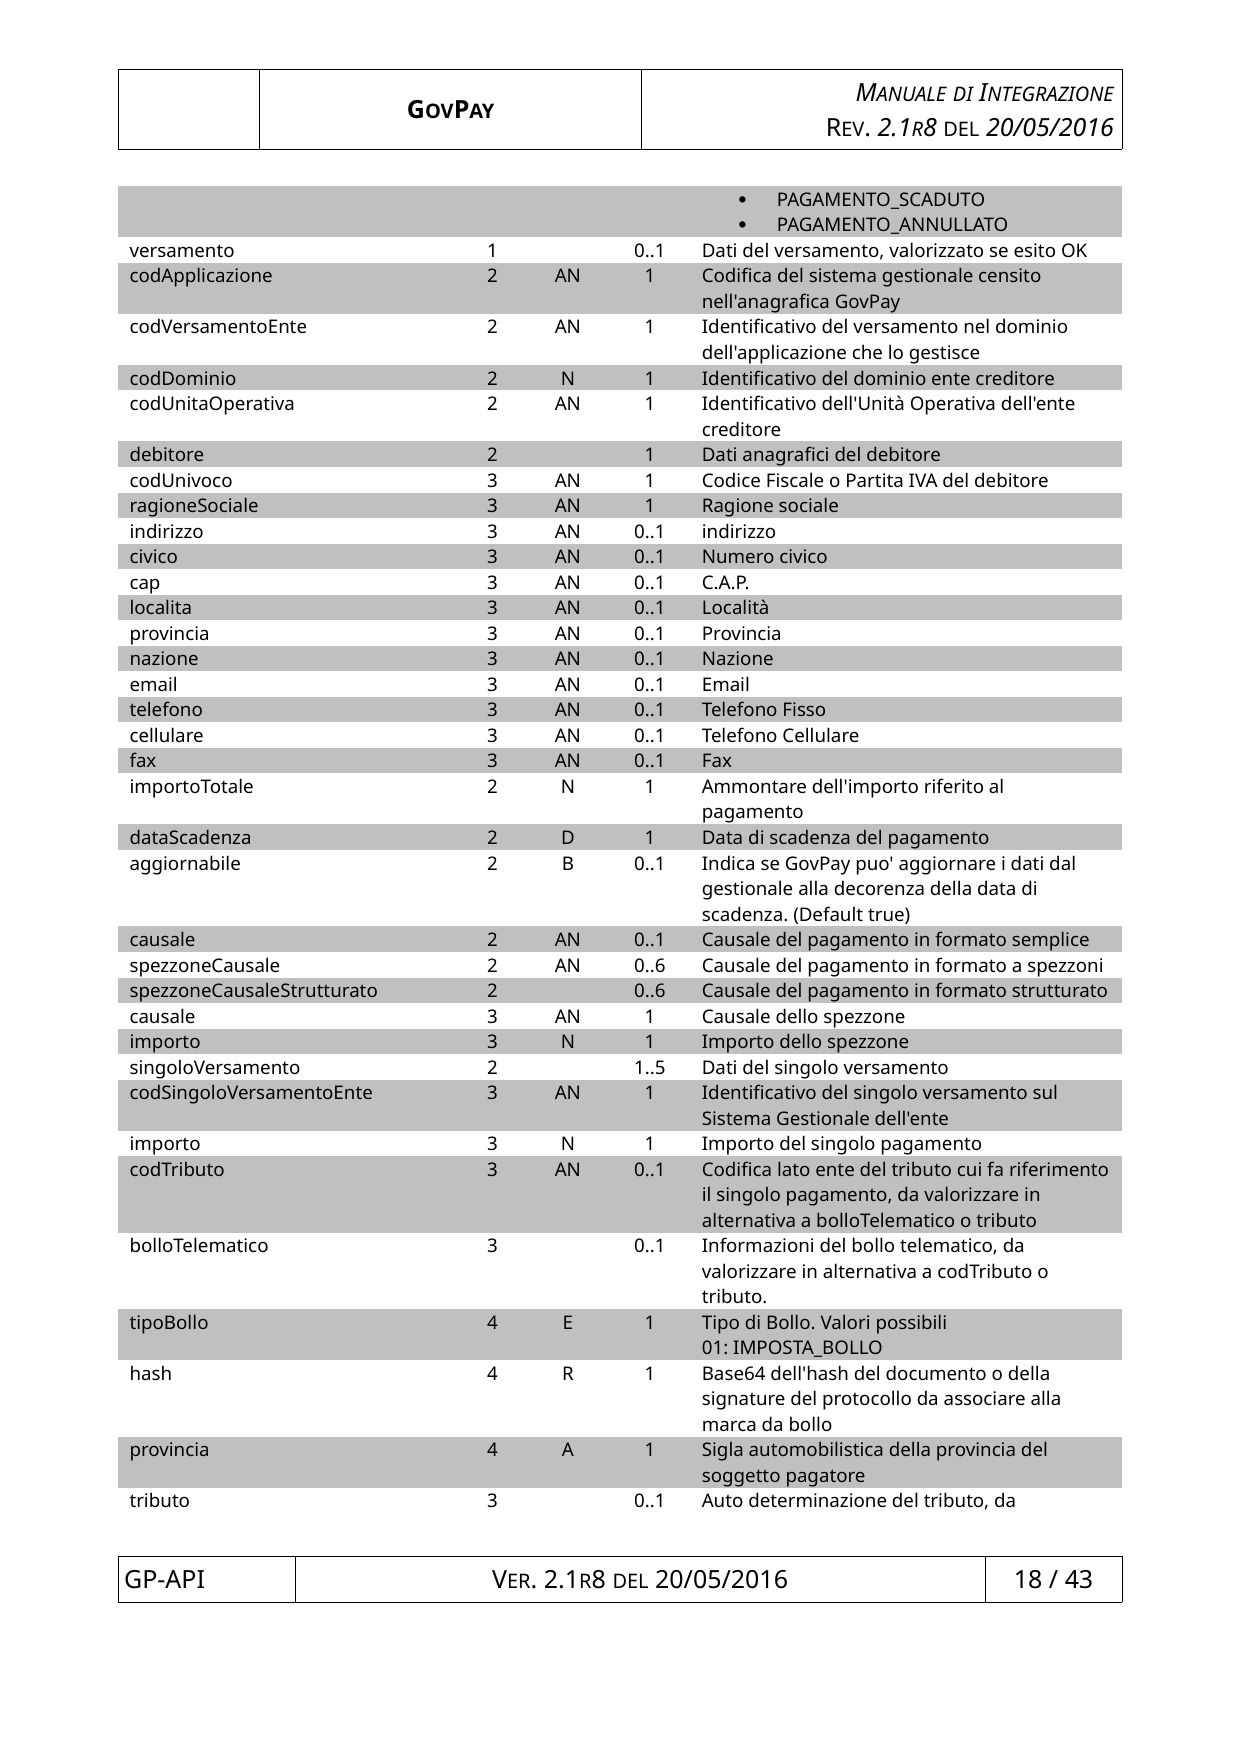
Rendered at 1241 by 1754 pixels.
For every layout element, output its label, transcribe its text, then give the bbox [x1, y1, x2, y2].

table_cell Causale del pagamento in formato strutturato [690, 978, 1122, 1003]
table_cell codUnivoco [118, 467, 458, 492]
table_cell Email [690, 671, 1122, 697]
table_cell codApplicazione [118, 263, 458, 314]
table_cell 3 [458, 646, 526, 671]
table_cell 1 [609, 365, 690, 390]
table_cell 0..1 [609, 926, 690, 952]
table_cell Tipo di Bollo. Valori possibili 01: IMPOSTA_BOLLO [690, 1309, 1122, 1360]
table_cell AN [526, 314, 609, 365]
table_cell 3 [458, 1003, 526, 1028]
table_cell Identificativo del dominio ente creditore [690, 365, 1122, 390]
table_cell 2 [458, 978, 526, 1003]
table_cell Codifica lato ente del tributo cui fa riferimento il singolo pagamento, da valorizzare in alternativa a bolloTelematico o tributo [690, 1156, 1122, 1233]
table_cell Ammontare dell'importo riferito al pagamento [690, 773, 1122, 824]
table_cell 3 [458, 1131, 526, 1156]
table_cell indirizzo [118, 518, 458, 543]
table_cell 3 [458, 671, 526, 697]
table_cell 2 [458, 390, 526, 441]
table_cell Telefono Cellulare [690, 722, 1122, 748]
table_cell hash [118, 1360, 458, 1437]
table_cell Importo del singolo pagamento [690, 1131, 1122, 1156]
table_cell Esito dell'operazione di verifica: OK PAGAMENTO_SCONOSCIUTO PAGAMENTO_DUPLICATO PAGAMENTO_SCADUTO PAGAMENTO_ANNULLATO [690, 186, 1122, 237]
table_cell [526, 1233, 609, 1309]
table_cell Sigla automobilistica della provincia del soggetto pagatore [690, 1437, 1122, 1488]
table_cell ragioneSociale [118, 493, 458, 518]
table_cell 0..1 [609, 1488, 690, 1513]
table_cell AN [526, 1003, 609, 1028]
table_cell 4 [458, 1437, 526, 1488]
table_cell [526, 1054, 609, 1079]
table_cell 3 [458, 1156, 526, 1233]
table_cell 3 [458, 1080, 526, 1131]
table_cell 1 [609, 467, 690, 492]
table_cell Telefono Fisso [690, 697, 1122, 722]
table_cell Località [690, 595, 1122, 620]
table_cell provincia [118, 1437, 458, 1488]
table_cell localita [118, 595, 458, 620]
table_cell N [526, 773, 609, 824]
table_cell fax [118, 748, 458, 773]
table_cell codUnitaOperativa [118, 390, 458, 441]
table_cell [118, 186, 458, 237]
table_cell Informazioni del bollo telematico, da valorizzare in alternativa a codTributo o tributo. [690, 1233, 1122, 1309]
table_cell Auto determinazione del tributo, da [690, 1488, 1122, 1513]
table_cell AN [526, 671, 609, 697]
table_cell AN [526, 1080, 609, 1131]
table_cell spezzoneCausaleStrutturato [118, 978, 458, 1003]
table_cell Numero civico [690, 544, 1122, 569]
table_cell 1 [609, 1309, 690, 1360]
table_cell AN [526, 569, 609, 594]
table_cell C.A.P. [690, 569, 1122, 594]
table_cell indirizzo [690, 518, 1122, 543]
table_cell Provincia [690, 620, 1122, 646]
table_cell 1 [609, 1003, 690, 1028]
table_cell 2 [458, 1054, 526, 1079]
table_cell Dati del singolo versamento [690, 1054, 1122, 1079]
table_cell AN [526, 748, 609, 773]
table_cell 1..5 [609, 1054, 690, 1079]
table_cell Causale del pagamento in formato semplice [690, 926, 1122, 952]
table_cell 3 [458, 1233, 526, 1309]
table_cell Identificativo del singolo versamento sul Sistema Gestionale dell'ente [690, 1080, 1122, 1131]
table_cell [526, 237, 609, 263]
table_cell 3 [458, 569, 526, 594]
table_cell codVersamentoEnte [118, 314, 458, 365]
table_cell codDominio [118, 365, 458, 390]
table_cell Identificativo del versamento nel dominio dell'applicazione che lo gestisce [690, 314, 1122, 365]
table_cell 4 [458, 1309, 526, 1360]
table_cell singoloVersamento [118, 1054, 458, 1079]
table_cell AN [526, 952, 609, 977]
table_cell E [526, 1309, 609, 1360]
table_cell 3 [458, 467, 526, 492]
table_cell 3 [458, 697, 526, 722]
table_cell Base64 dell'hash del documento o della signature del protocollo da associare alla marca da bollo [690, 1360, 1122, 1437]
table_cell Data di scadenza del pagamento [690, 824, 1122, 850]
table_cell [458, 186, 526, 237]
table_cell Causale del pagamento in formato a spezzoni [690, 952, 1122, 977]
table_cell AN [526, 1156, 609, 1233]
table_cell importo [118, 1029, 458, 1054]
table_cell AN [526, 620, 609, 646]
table_cell 1 [609, 1080, 690, 1131]
table_cell 1 [609, 1029, 690, 1054]
table_cell 1 [609, 773, 690, 824]
table_cell AN [526, 544, 609, 569]
table_cell AN [526, 493, 609, 518]
table_cell N [526, 1131, 609, 1156]
table_cell 0..6 [609, 952, 690, 977]
table_cell 3 [458, 620, 526, 646]
table_cell AN [526, 390, 609, 441]
table_cell cap [118, 569, 458, 594]
table_cell Codice Fiscale o Partita IVA del debitore [690, 467, 1122, 492]
table_cell 1 [609, 824, 690, 850]
table_cell [609, 186, 690, 237]
table_cell 3 [458, 1029, 526, 1054]
table_cell 3 [458, 722, 526, 748]
table_cell 0..6 [609, 978, 690, 1003]
table_cell 2 [458, 773, 526, 824]
table_cell 0..1 [609, 697, 690, 722]
table_cell AN [526, 518, 609, 543]
table_cell R [526, 1360, 609, 1437]
table_cell 0..1 [609, 595, 690, 620]
table_cell D [526, 824, 609, 850]
table_cell AN [526, 697, 609, 722]
table_cell Identificativo dell'Unità Operativa dell'ente creditore [690, 390, 1122, 441]
table_cell AN [526, 646, 609, 671]
table_cell 0..1 [609, 722, 690, 748]
table_cell Dati anagrafici del debitore [690, 441, 1122, 467]
table_cell Nazione [690, 646, 1122, 671]
table_cell B [526, 850, 609, 926]
table_cell nazione [118, 646, 458, 671]
table_cell Fax [690, 748, 1122, 773]
table_cell aggiornabile [118, 850, 458, 926]
table_cell 3 [458, 544, 526, 569]
table_cell dataScadenza [118, 824, 458, 850]
table_cell codTributo [118, 1156, 458, 1233]
table_cell cellulare [118, 722, 458, 748]
table_cell 1 [609, 314, 690, 365]
table_cell debitore [118, 441, 458, 467]
table_cell 0..1 [609, 850, 690, 926]
table_cell causale [118, 1003, 458, 1028]
table_cell importo [118, 1131, 458, 1156]
table_cell 0..1 [609, 1233, 690, 1309]
table_cell 1 [609, 390, 690, 441]
table_cell 1 [609, 1360, 690, 1437]
table_cell 2 [458, 365, 526, 390]
table_cell Codifica del sistema gestionale censito nell'anagrafica GovPay [690, 263, 1122, 314]
table_cell 3 [458, 595, 526, 620]
table_cell codSingoloVersamentoEnte [118, 1080, 458, 1131]
table_cell telefono [118, 697, 458, 722]
table_cell 0..1 [609, 671, 690, 697]
table_cell 3 [458, 1488, 526, 1513]
table_cell Ragione sociale [690, 493, 1122, 518]
table_cell AN [526, 263, 609, 314]
table_cell 0..1 [609, 569, 690, 594]
table_cell 1 [458, 237, 526, 263]
table_cell provincia [118, 620, 458, 646]
table_cell A [526, 1437, 609, 1488]
table_cell tributo [118, 1488, 458, 1513]
table_cell spezzoneCausale [118, 952, 458, 977]
table_cell [526, 1488, 609, 1513]
table_cell [526, 441, 609, 467]
table_cell 0..1 [609, 646, 690, 671]
table_cell Indica se GovPay puo' aggiornare i dati dal gestionale alla decorenza della data di scadenza. (Default true) [690, 850, 1122, 926]
table_cell importoTotale [118, 773, 458, 824]
table_cell 2 [458, 850, 526, 926]
table_cell 4 [458, 1360, 526, 1437]
table_cell AN [526, 722, 609, 748]
table_cell Causale dello spezzone [690, 1003, 1122, 1028]
table_cell 1 [609, 1437, 690, 1488]
table_cell causale [118, 926, 458, 952]
table_cell 3 [458, 493, 526, 518]
table_cell N [526, 365, 609, 390]
table_cell 2 [458, 824, 526, 850]
table_cell [526, 978, 609, 1003]
table_cell 3 [458, 518, 526, 543]
table_cell 2 [458, 314, 526, 365]
table_cell 0..1 [609, 1156, 690, 1233]
table_cell 2 [458, 926, 526, 952]
table_cell 1 [609, 493, 690, 518]
table_cell N [526, 1029, 609, 1054]
table_cell versamento [118, 237, 458, 263]
table_cell email [118, 671, 458, 697]
table_cell AN [526, 595, 609, 620]
table_cell 1 [609, 263, 690, 314]
table_cell 0..1 [609, 544, 690, 569]
table_cell civico [118, 544, 458, 569]
table_cell 0..1 [609, 237, 690, 263]
table_cell 2 [458, 263, 526, 314]
table_cell AN [526, 467, 609, 492]
table_cell Importo dello spezzone [690, 1029, 1122, 1054]
table_cell 0..1 [609, 748, 690, 773]
table_cell 3 [458, 748, 526, 773]
table_cell 1 [609, 441, 690, 467]
table_cell 0..1 [609, 518, 690, 543]
table_cell bolloTelematico [118, 1233, 458, 1309]
table_cell [526, 186, 609, 237]
table_cell 2 [458, 441, 526, 467]
table_cell 2 [458, 952, 526, 977]
table_cell 0..1 [609, 620, 690, 646]
table_cell AN [526, 926, 609, 952]
table_cell Dati del versamento, valorizzato se esito OK [690, 237, 1122, 263]
table_cell tipoBollo [118, 1309, 458, 1360]
table_cell 1 [609, 1131, 690, 1156]
